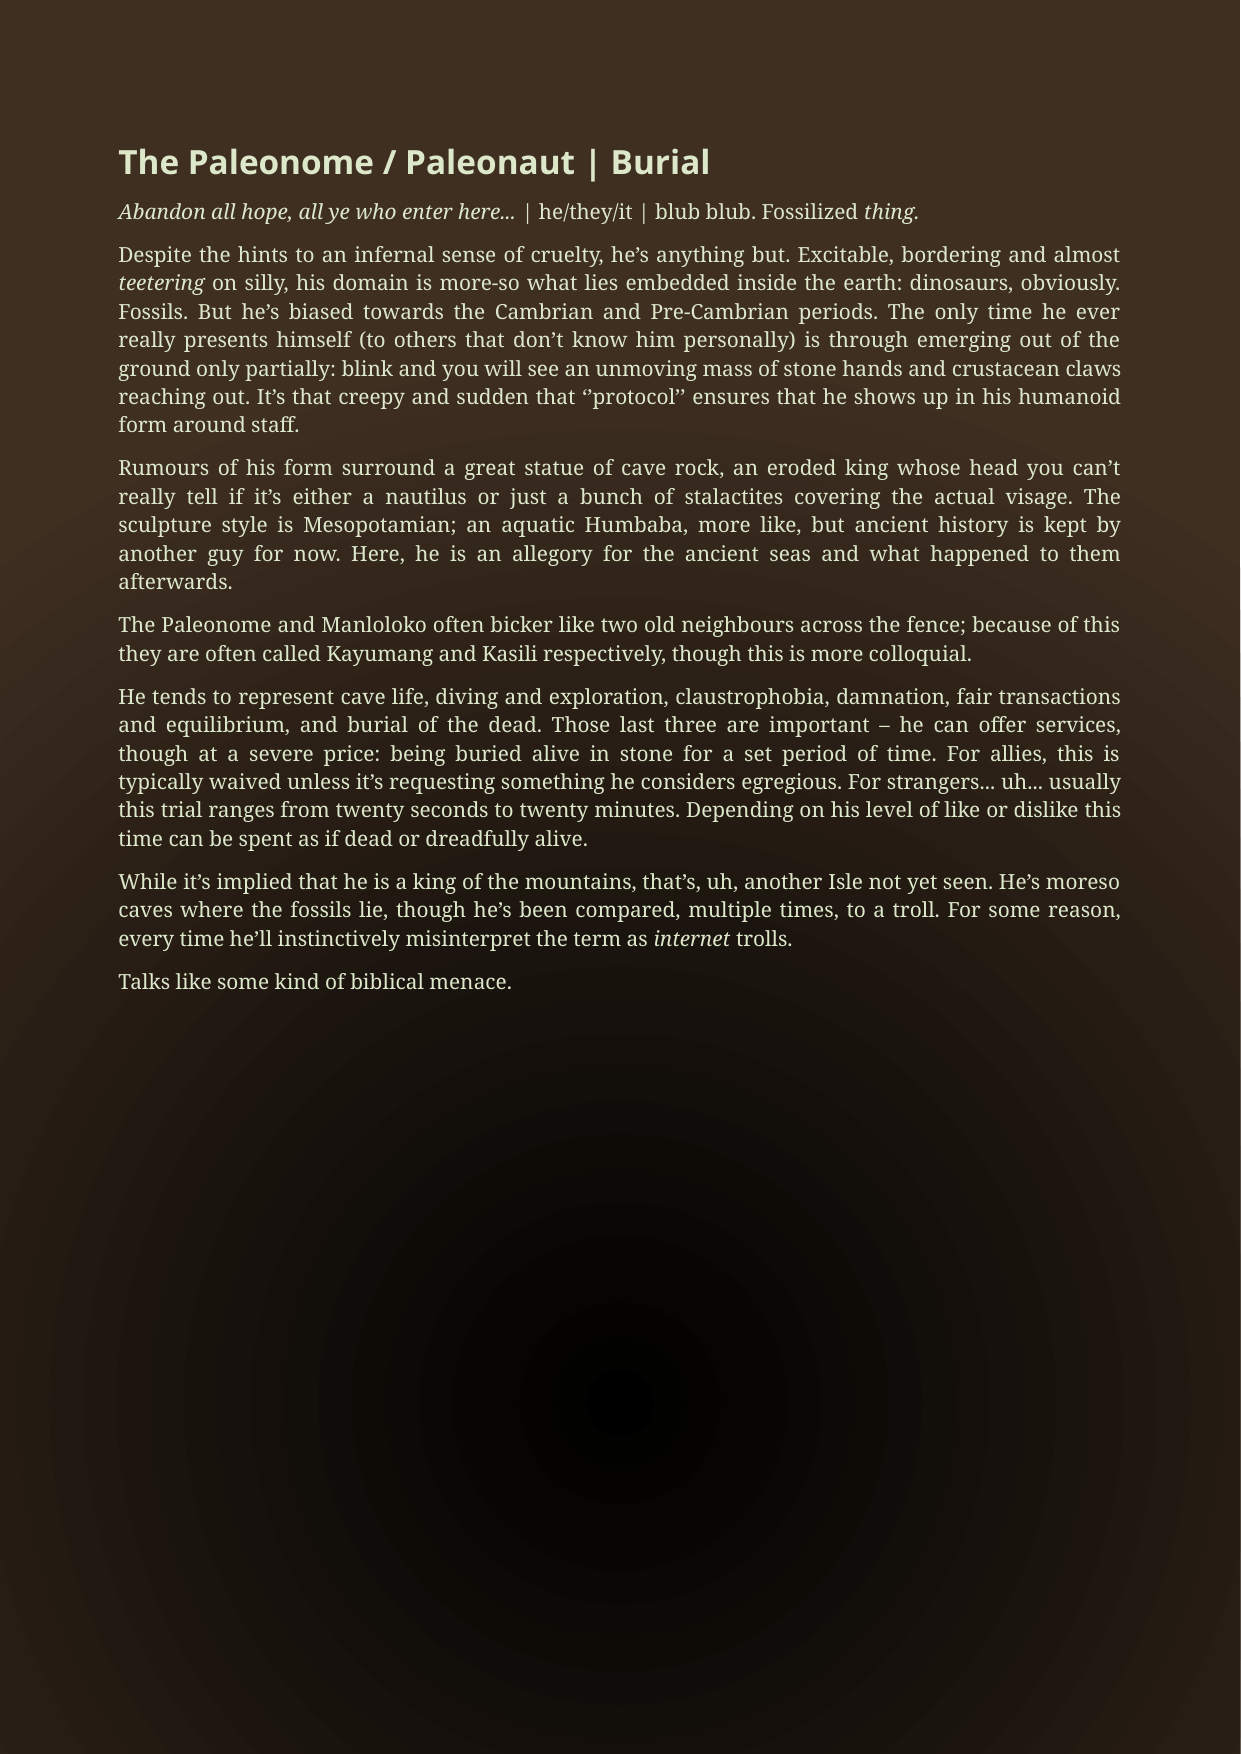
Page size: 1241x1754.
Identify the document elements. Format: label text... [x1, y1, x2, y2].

text Abandon all hope, all ye who enter here... | he/they/it | blub blub. Fossilized thing. [118, 197, 1122, 225]
text While it’s implied that he is a king of the mountains, that’s, uh, another Isle not yet seen. He’s moreso caves where the fossils lie, though he’s been compared, multiple times, to a troll. For some reason, every time he’ll instinctively misinterpret the term as internet trolls. [118, 867, 1122, 952]
subtitle The Paleonome / Paleonaut | Burial [118, 139, 1122, 184]
text Rumours of his form surround a great statue of cave rock, an eroded king whose head you can’t really tell if it’s either a nautilus or just a bunch of stalactites covering the actual visage. The sculpture style is Mesopotamian; an aquatic Humbaba, more like, but ancient history is kept by another guy for now. Here, he is an allegory for the ancient seas and what happened to them afterwards. [118, 453, 1122, 596]
text Talks like some kind of biblical menace. [118, 967, 1122, 995]
text The Paleonome and Manloloko often bicker like two old neighbours across the fence; because of this they are often called Kayumang and Kasili respectively, though this is more colloquial. [118, 610, 1122, 667]
text He tends to represent cave life, diving and exploration, claustrophobia, damnation, fair transactions and equilibrium, and burial of the dead. Those last three are important – he can offer services, though at a severe price: being buried alive in stone for a set period of time. For allies, this is typically waived unless it’s requesting something he considers egregious. For strangers... uh... usually this trial ranges from twenty seconds to twenty minutes. Depending on his level of like or dislike this time can be spent as if dead or dreadfully alive. [118, 682, 1122, 852]
text Despite the hints to an infernal sense of cruelty, he’s anything but. Excitable, bordering and almost teetering on silly, his domain is more-so what lies embedded inside the earth: dinosaurs, obviously. Fossils. But he’s biased towards the Cambrian and Pre-Cambrian periods. The only time he ever really presents himself (to others that don’t know him personally) is through emerging out of the ground only partially: blink and you will see an unmoving mass of stone hands and crustacean claws reaching out. It’s that creepy and sudden that ‘’protocol’’ ensures that he shows up in his humanoid form around staff. [118, 240, 1122, 439]
